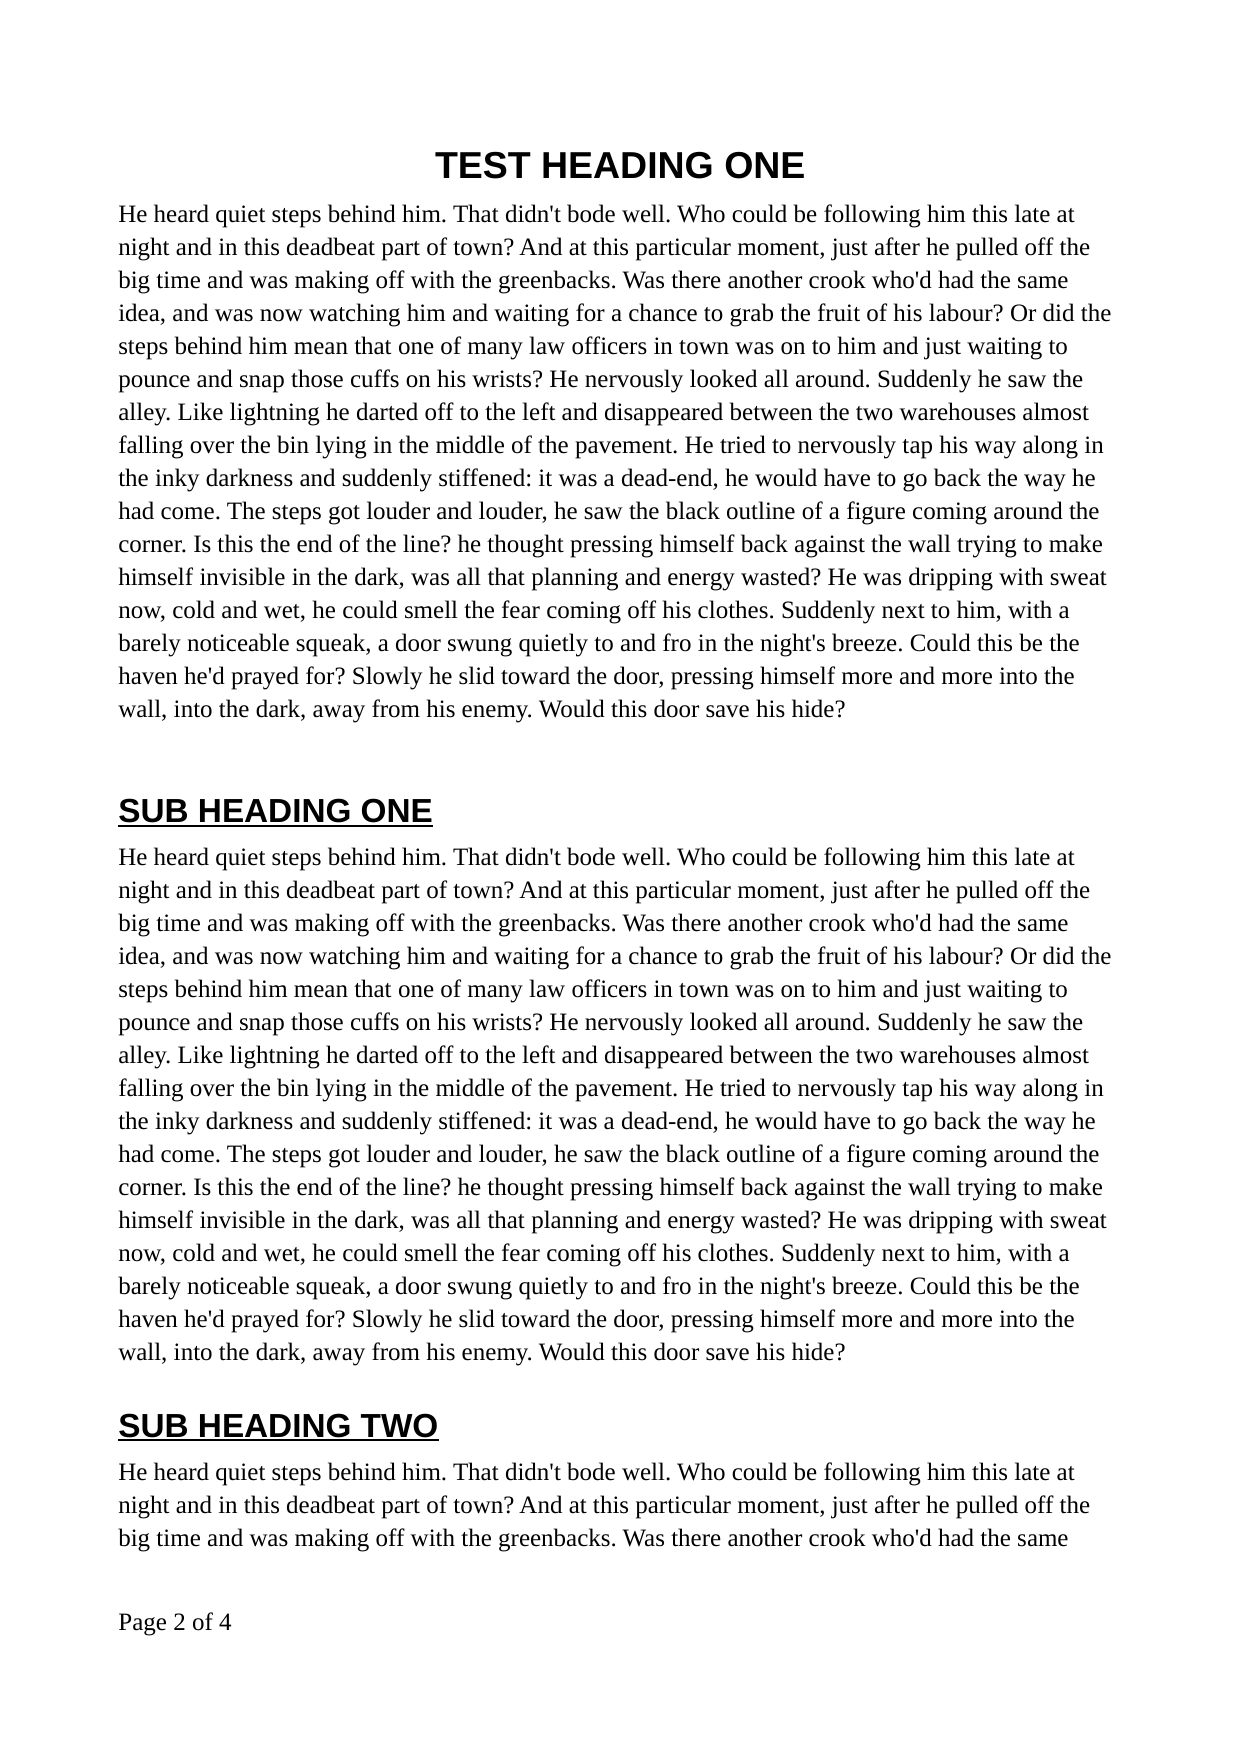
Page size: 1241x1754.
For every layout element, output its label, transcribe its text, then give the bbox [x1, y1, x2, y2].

subtitle TEST HEADING ONE [118, 143, 1122, 186]
text He heard quiet steps behind him. That didn't bode well. Who could be following him this late at night and in this deadbeat part of town? And at this particular moment, just after he pulled off the big time and was making off with the greenbacks. Was there another crook who'd had the same [118, 1457, 1122, 1552]
text He heard quiet steps behind him. That didn't bode well. Who could be following him this late at night and in this deadbeat part of town? And at this particular moment, just after he pulled off the big time and was making off with the greenbacks. Was there another crook who'd had the same idea, and was now watching him and waiting for a chance to grab the fruit of his labour? Or did the steps behind him mean that one of many law officers in town was on to him and just waiting to pounce and snap those cuffs on his wrists? He nervously looked all around. Suddenly he saw the alley. Like lightning he darted off to the left and disappeared between the two warehouses almost falling over the bin lying in the middle of the pavement. He tried to nervously tap his way along in the inky darkness and suddenly stiffened: it was a dead-end, he would have to go back the way he had come. The steps got louder and louder, he saw the black outline of a figure coming around the corner. Is this the end of the line? he thought pressing himself back against the wall trying to make himself invisible in the dark, was all that planning and energy wasted? He was dripping with sweat now, cold and wet, he could smell the fear coming off his clothes. Suddenly next to him, with a barely noticeable squeak, a door swung quietly to and fro in the night's breeze. Could this be the haven he'd prayed for? Slowly he slid toward the door, pressing himself more and more into the wall, into the dark, away from his enemy. Would this door save his hide? [118, 199, 1122, 723]
subtitle SUB HEADING TWO [118, 1406, 1122, 1444]
subtitle SUB HEADING ONE [118, 791, 1122, 830]
text He heard quiet steps behind him. That didn't bode well. Who could be following him this late at night and in this deadbeat part of town? And at this particular moment, just after he pulled off the big time and was making off with the greenbacks. Was there another crook who'd had the same idea, and was now watching him and waiting for a chance to grab the fruit of his labour? Or did the steps behind him mean that one of many law officers in town was on to him and just waiting to pounce and snap those cuffs on his wrists? He nervously looked all around. Suddenly he saw the alley. Like lightning he darted off to the left and disappeared between the two warehouses almost falling over the bin lying in the middle of the pavement. He tried to nervously tap his way along in the inky darkness and suddenly stiffened: it was a dead-end, he would have to go back the way he had come. The steps got louder and louder, he saw the black outline of a figure coming around the corner. Is this the end of the line? he thought pressing himself back against the wall trying to make himself invisible in the dark, was all that planning and energy wasted? He was dripping with sweat now, cold and wet, he could smell the fear coming off his clothes. Suddenly next to him, with a barely noticeable squeak, a door swung quietly to and fro in the night's breeze. Could this be the haven he'd prayed for? Slowly he slid toward the door, pressing himself more and more into the wall, into the dark, away from his enemy. Would this door save his hide? [118, 842, 1122, 1366]
